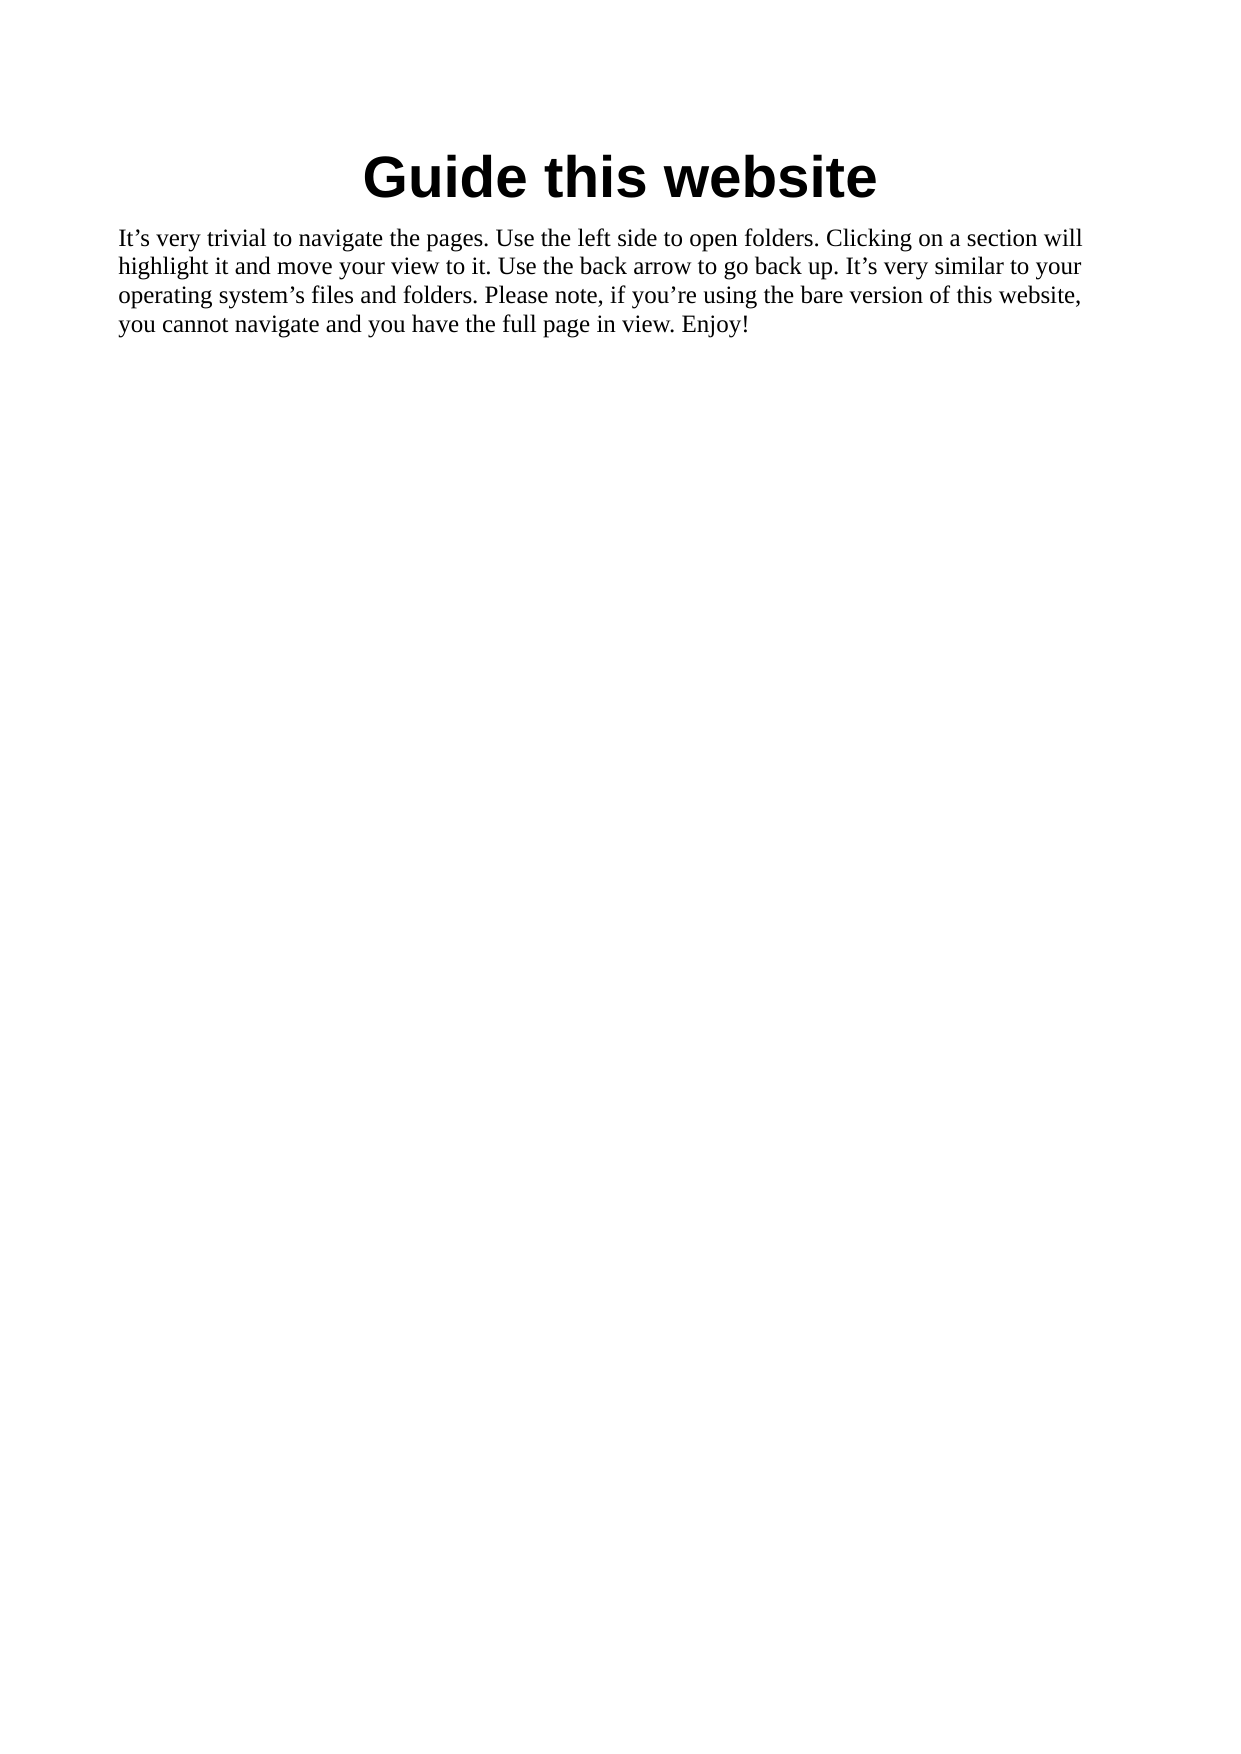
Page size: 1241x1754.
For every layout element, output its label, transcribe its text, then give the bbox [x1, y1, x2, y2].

text It’s very trivial to navigate the pages. Use the left side to open folders. Clicking on a section will highlight it and move your view to it. Use the back arrow to go back up. It’s very similar to your operating system’s files and folders. Please note, if you’re using the bare version of this website, you cannot navigate and you have the full page in view. Enjoy! [118, 223, 1122, 338]
title Guide this website [118, 143, 1122, 210]
